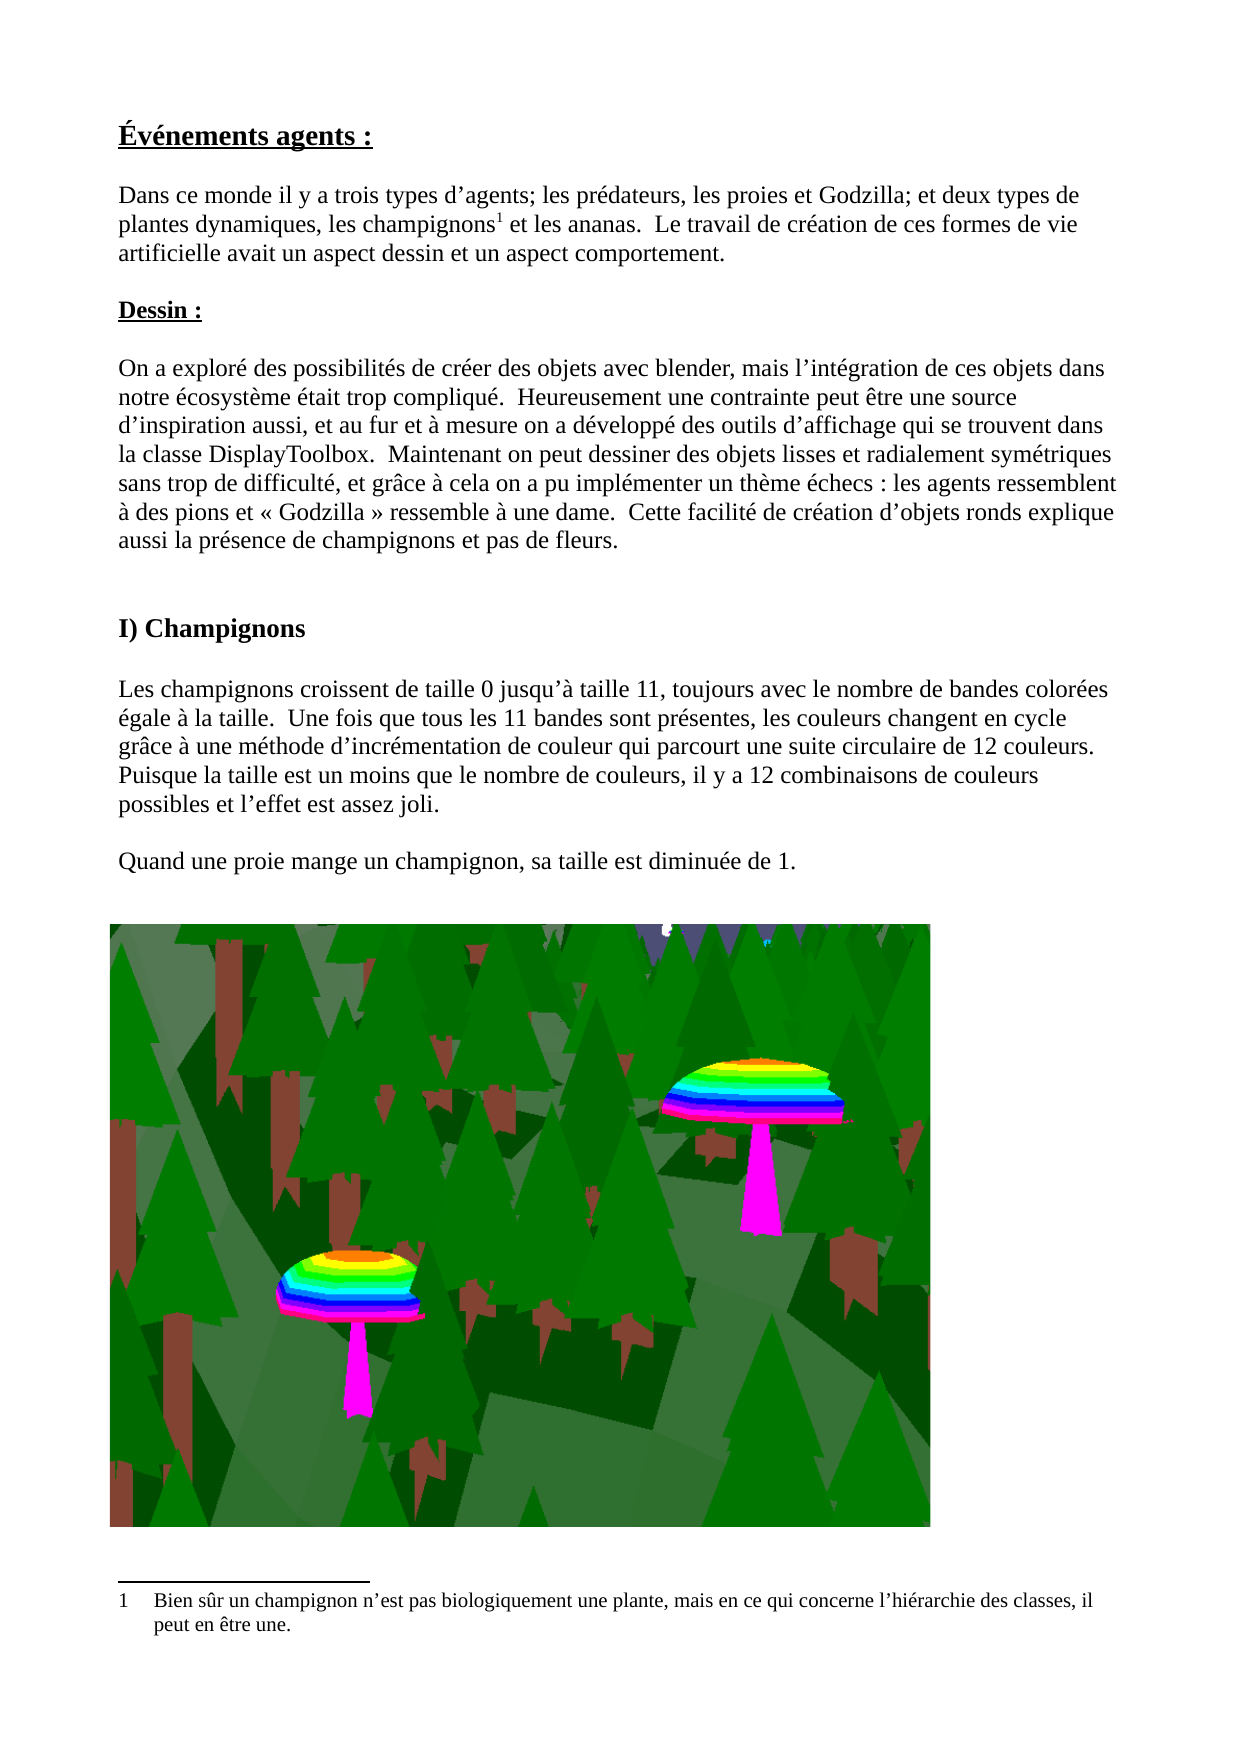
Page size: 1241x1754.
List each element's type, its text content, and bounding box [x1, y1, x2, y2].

text Dans ce monde il y a trois types d’agents; les prédateurs, les proies et Godzilla; et deux types de plantes dynamiques, les champignons et les ananas. Le travail de création de ces formes de vie artificielle avait un aspect dessin et un aspect comportement. [118, 180, 1122, 267]
text Dessin : [118, 295, 1122, 324]
text On a exploré des possibilités de créer des objets avec blender, mais l’intégration de ces objets dans notre écosystème était trop compliqué. Heureusement une contrainte peut être une source d’inspiration aussi, et au fur et à mesure on a développé des outils d’affichage qui se trouvent dans la classe DisplayToolbox. Maintenant on peut dessiner des objets lisses et radialement symétriques sans trop de difficulté, et grâce à cela on a pu implémenter un thème échecs : les agents ressemblent à des pions et « Godzilla » ressemble à une dame. Cette facilité de création d’objets ronds explique aussi la présence de champignons et pas de fleurs. [118, 353, 1122, 554]
picture [109, 924, 931, 1527]
text Quand une proie mange un champignon, sa taille est diminuée de 1. [118, 846, 1122, 875]
text I) Champignons [118, 612, 1122, 643]
text Bien sûr un champignon n’est pas biologiquement une plante, mais en ce qui concerne l’hiérarchie des classes, il peut en être une. [118, 1588, 1122, 1636]
text Les champignons croissent de taille 0 jusqu’à taille 11, toujours avec le nombre de bandes colorées égale à la taille. Une fois que tous les 11 bandes sont présentes, les couleurs changent en cycle grâce à une méthode d’incrémentation de couleur qui parcourt une suite circulaire de 12 couleurs. Puisque la taille est un moins que le nombre de couleurs, il y a 12 combinaisons de couleurs possibles et l’effet est assez joli. [118, 674, 1122, 818]
text Événements agents : [118, 118, 1122, 152]
